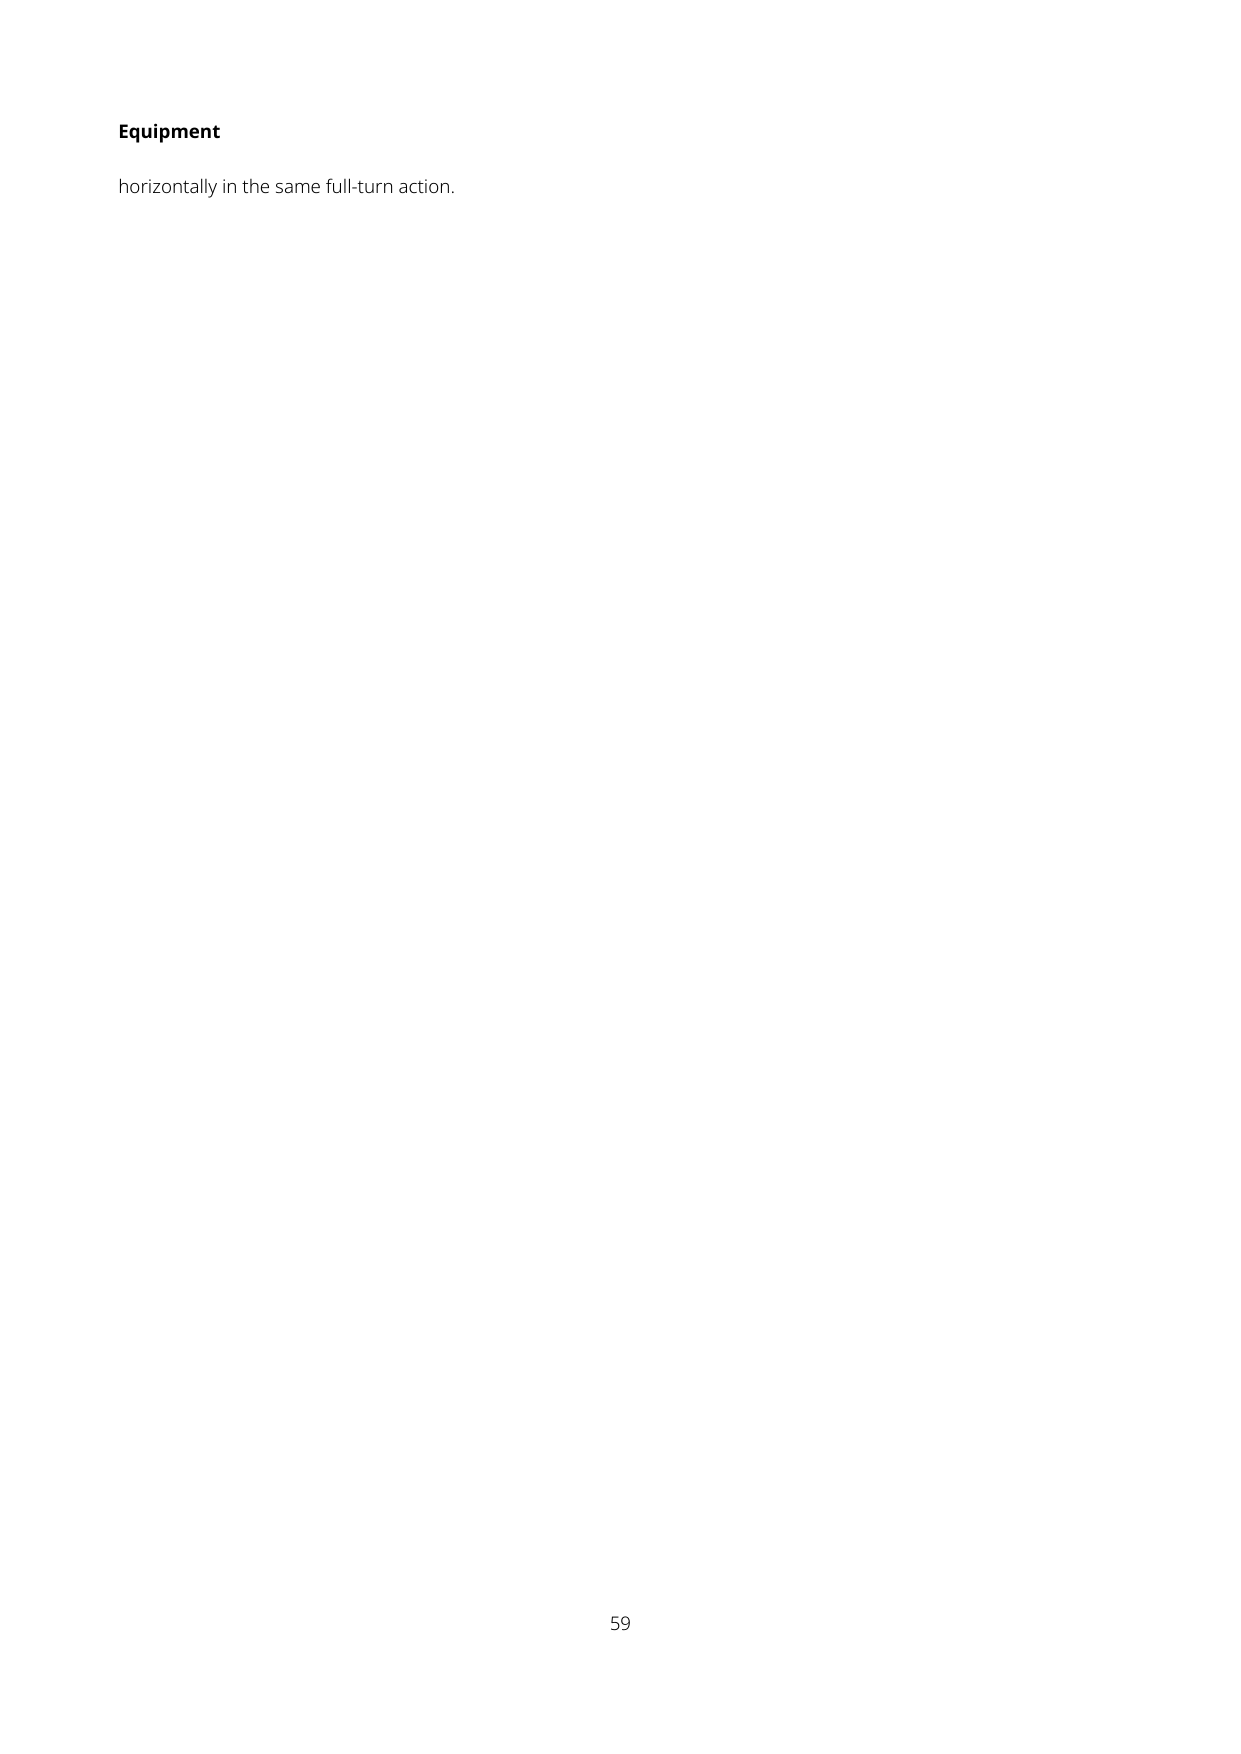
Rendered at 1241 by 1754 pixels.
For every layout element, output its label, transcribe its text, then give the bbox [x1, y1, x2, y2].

text horizontally in the same full-turn action. [118, 173, 605, 199]
